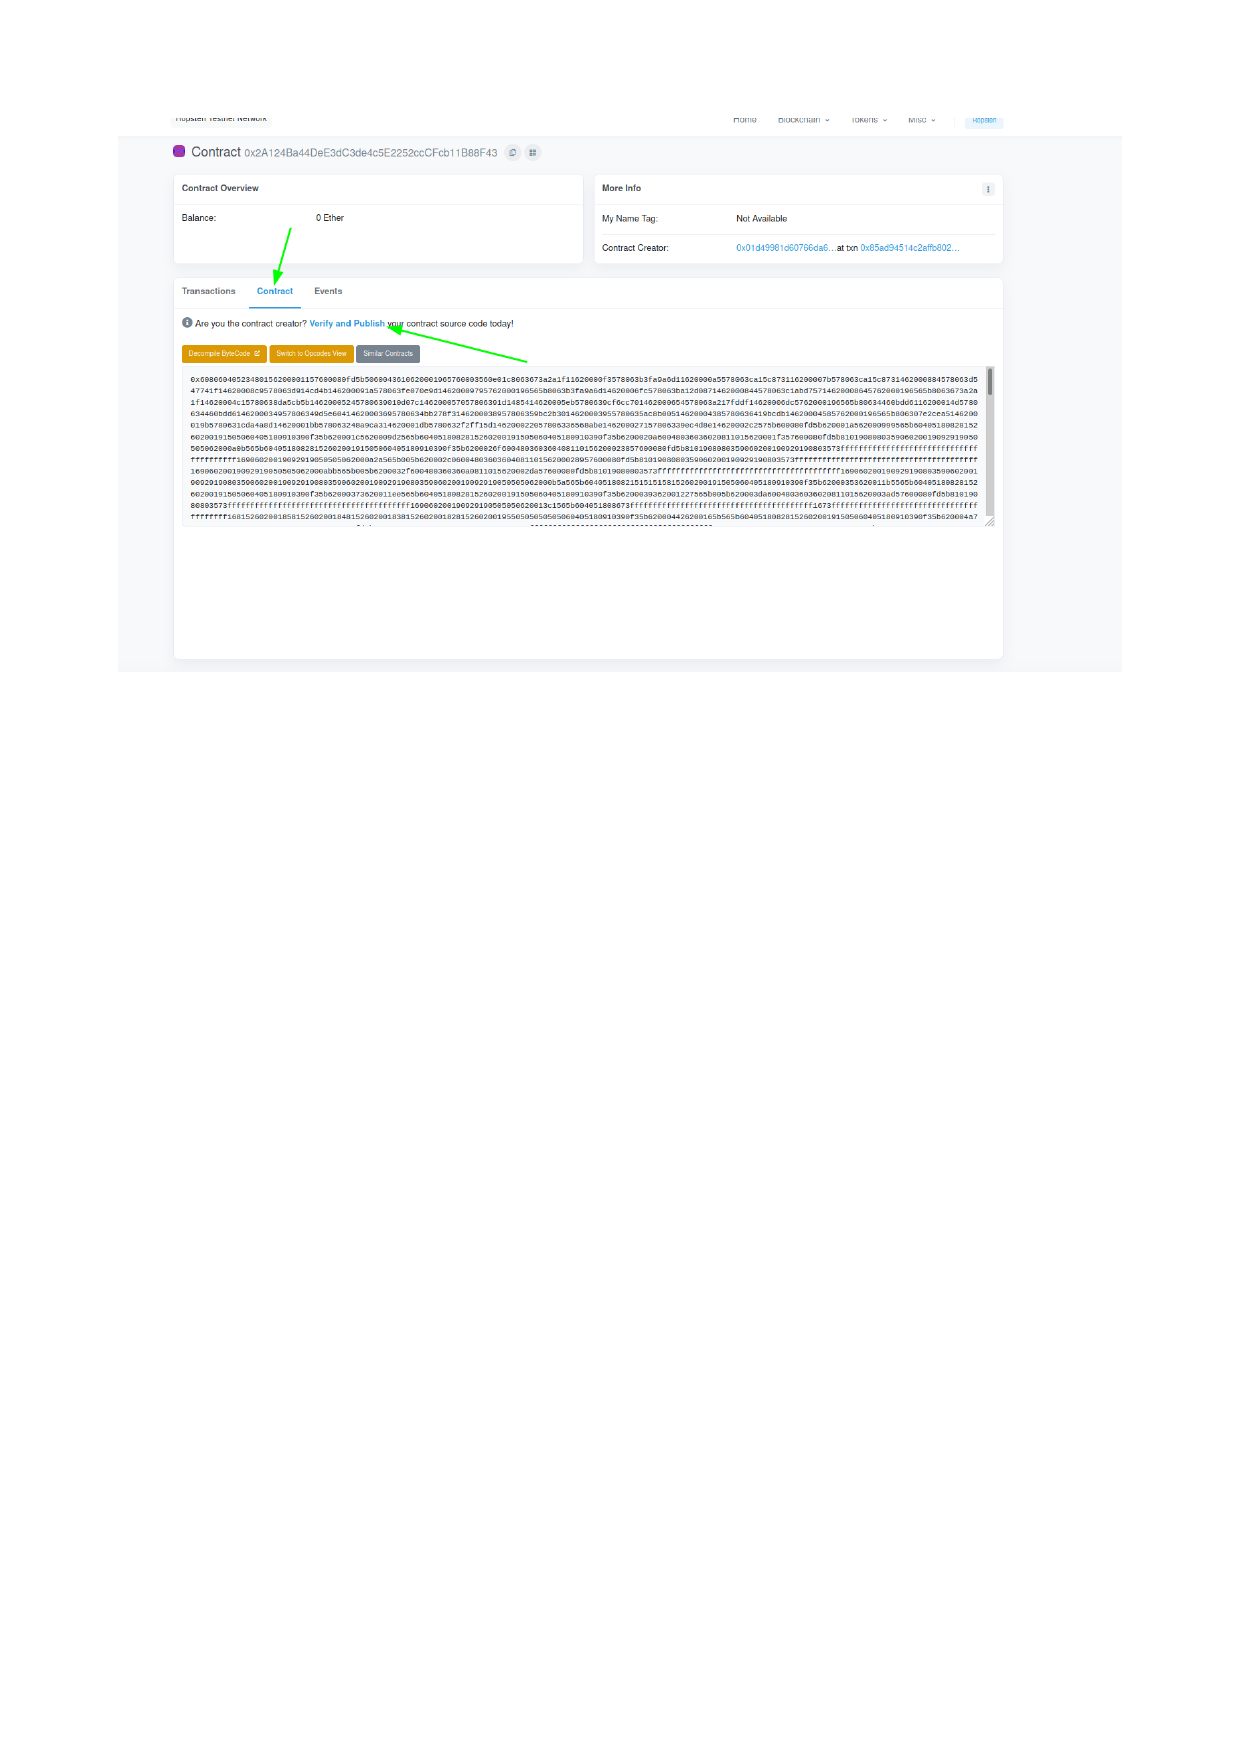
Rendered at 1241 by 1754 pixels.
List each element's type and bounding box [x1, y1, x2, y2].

picture [118, 118, 1123, 672]
